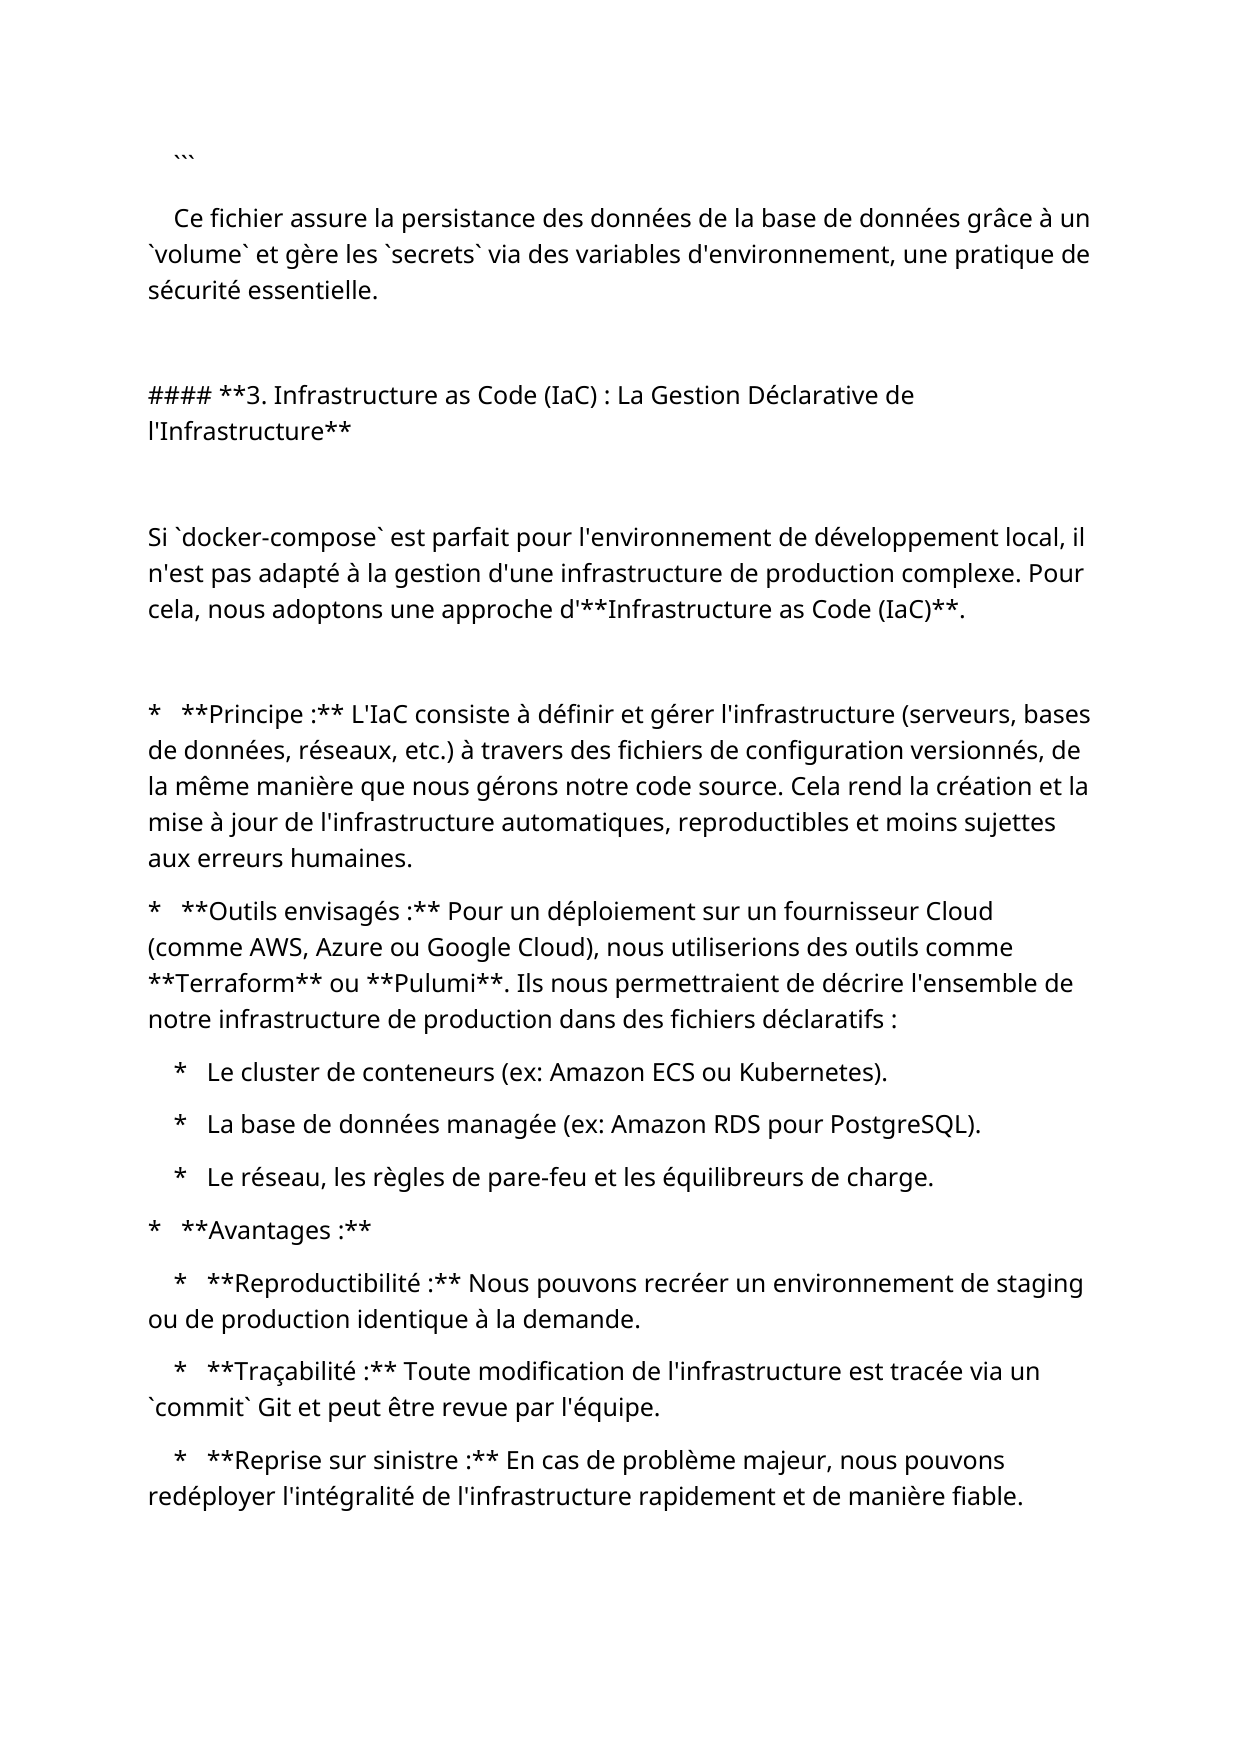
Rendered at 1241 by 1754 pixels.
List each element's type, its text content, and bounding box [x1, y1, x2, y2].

text * **Outils envisagés :** Pour un déploiement sur un fournisseur Cloud (comme AWS, Azure ou Google Cloud), nous utiliserions des outils comme **Terraform** ou **Pulumi**. Ils nous permettraient de décrire l'ensemble de notre infrastructure de production dans des fichiers déclaratifs : [148, 894, 1093, 1036]
text * Le réseau, les règles de pare-feu et les équilibreurs de charge. [148, 1160, 1093, 1194]
text Si `docker-compose` est parfait pour l'environnement de développement local, il n'est pas adapté à la gestion d'une infrastructure de production complexe. Pour cela, nous adoptons une approche d'**Infrastructure as Code (IaC)**. [148, 519, 1093, 625]
text * **Principe :** L'IaC consiste à définir et gérer l'infrastructure (serveurs, bases de données, réseaux, etc.) à travers des fichiers de configuration versionnés, de la même manière que nous gérons notre code source. Cela rend la création et la mise à jour de l'infrastructure automatiques, reproductibles et moins sujettes aux erreurs humaines. [148, 697, 1093, 875]
text ``` [148, 148, 1093, 182]
text * **Reprise sur sinistre :** En cas de problème majeur, nous pouvons redéployer l'intégralité de l'infrastructure rapidement et de manière fiable. [148, 1443, 1093, 1513]
text * Le cluster de conteneurs (ex: Amazon ECS ou Kubernetes). [148, 1054, 1093, 1088]
text * **Avantages :** [148, 1213, 1093, 1247]
text * **Traçabilité :** Toute modification de l'infrastructure est tracée via un `commit` Git et peut être revue par l'équipe. [148, 1354, 1093, 1424]
text #### **3. Infrastructure as Code (IaC) : La Gestion Déclarative de l'Infrastructure** [148, 378, 1093, 448]
text Ce fichier assure la persistance des données de la base de données grâce à un `volume` et gère les `secrets` via des variables d'environnement, une pratique de sécurité essentielle. [148, 200, 1093, 306]
text * La base de données managée (ex: Amazon RDS pour PostgreSQL). [148, 1107, 1093, 1141]
text * **Reproductibilité :** Nous pouvons recréer un environnement de staging ou de production identique à la demande. [148, 1265, 1093, 1335]
